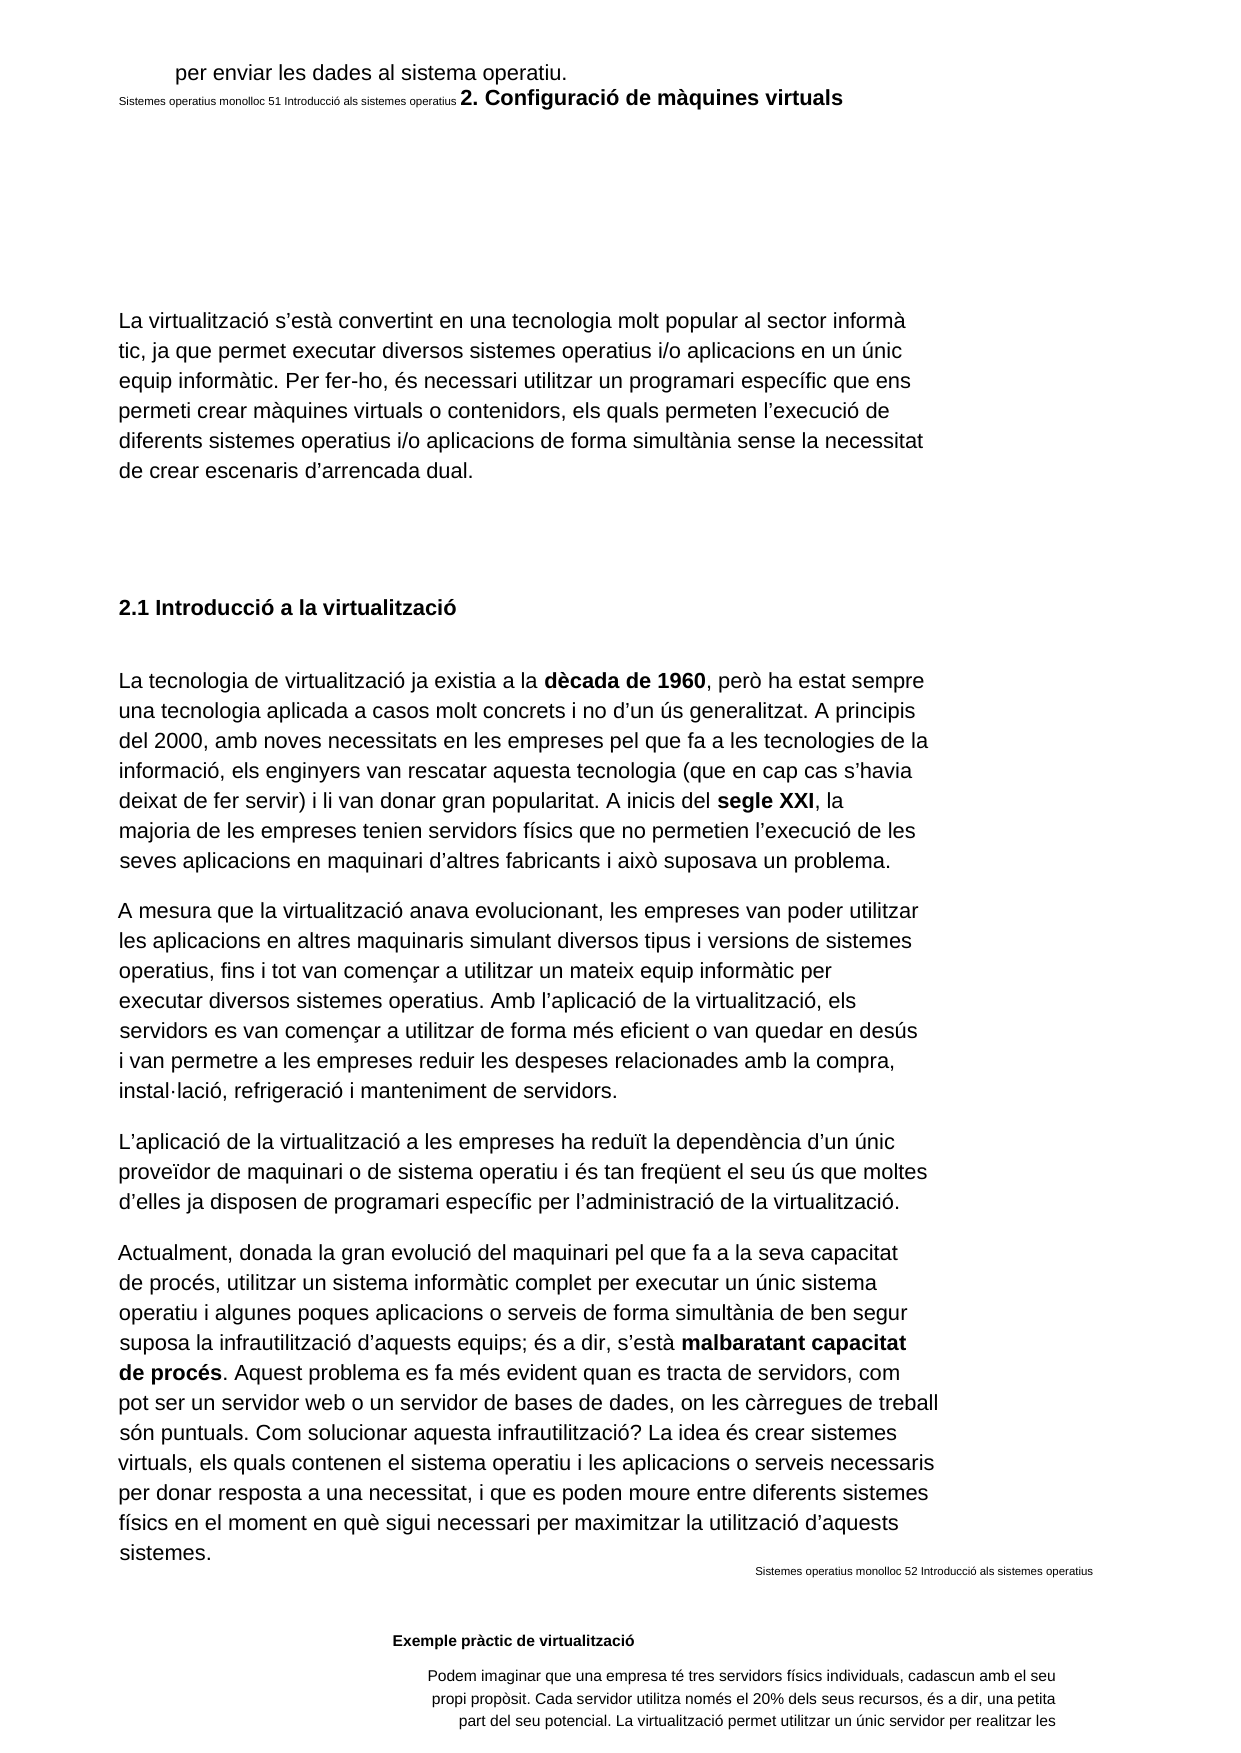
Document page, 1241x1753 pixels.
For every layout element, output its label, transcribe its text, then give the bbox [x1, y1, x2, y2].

text físics en el moment en què sigui necessari per maximitzar la utilització d’aquests [118, 1509, 1122, 1534]
text Sistemes operatius monolloc 52 Introducció als sistemes operatius [0, 1564, 1093, 1578]
text servidors es van començar a utilitzar de forma més eficient o van quedar en desús [119, 1018, 1122, 1043]
text proveïdor de maquinari o de sistema operatiu i és tan freqüent el seu ús que moltes [118, 1159, 1122, 1184]
text Exemple pràctic de virtualització [392, 1632, 1122, 1650]
text permeti crear màquines virtuals o contenidors, els quals permeten l’execució de [118, 398, 1122, 423]
text operatius, fins i tot van començar a utilitzar un mateix equip informàtic per [119, 958, 1122, 983]
text operatiu i algunes poques aplicacions o serveis de forma simultània de ben segur [119, 1299, 1122, 1324]
text La tecnologia de virtualització ja existia a la dècada de 1960, però ha estat sempre [118, 668, 1122, 693]
text A mesura que la virtualització anava evolucionant, les empreses van poder utilitzar [118, 898, 1122, 923]
text suposa la infrautilització d’aquests equips; és a dir, s’està malbaratant capacitat [119, 1329, 1122, 1354]
text diferents sistemes operatius i/o aplicacions de forma simultània sense la necessitat [119, 428, 1122, 453]
text sistemes. [119, 1539, 1122, 1564]
subtitle Sistemes operatius monolloc 51 Introducció als sistemes operatius 2. Configuració de màquines virtuals [119, 85, 1123, 110]
text per donar resposta a una necessitat, i que es poden moure entre diferents sistemes [118, 1479, 1122, 1504]
text de procés, utilitzar un sistema informàtic complet per executar un únic sistema [119, 1269, 1122, 1294]
text del 2000, amb noves necessitats en les empreses pel que fa a les tecnologies de la [119, 728, 1122, 753]
text per enviar les dades al sistema operatiu. [175, 60, 1122, 85]
text de procés. Aquest problema es fa més evident quan es tracta de servidors, com [119, 1359, 1122, 1384]
text les aplicacions en altres maquinaris simulant diversos tipus i versions de sistemes [118, 928, 1122, 953]
text pot ser un servidor web o un servidor de bases de dades, on les càrregues de treball [118, 1389, 1122, 1414]
text executar diversos sistemes operatius. Amb l’aplicació de la virtualització, els [119, 988, 1122, 1013]
text i van permetre a les empreses reduir les despeses relacionades amb la compra, [118, 1048, 1122, 1073]
text una tecnologia aplicada a casos molt concrets i no d’un ús generalitzat. A principis [118, 698, 1122, 723]
text equip informàtic. Per fer-ho, és necessari utilitzar un programari específic que ens [119, 368, 1122, 393]
text són puntuals. Com solucionar aquesta infrautilització? La idea és crear sistemes [119, 1419, 1122, 1444]
text informació, els enginyers van rescatar aquesta tecnologia (que en cap cas s’havia [118, 758, 1122, 783]
text Podem imaginar que una empresa té tres servidors físics individuals, cadascun amb el seu [0, 1667, 1056, 1685]
text seves aplicacions en maquinari d’altres fabricants i això suposava un problema. [119, 848, 1122, 873]
text majoria de les empreses tenien servidors físics que no permetien l’execució de les [118, 818, 1122, 843]
subtitle 2.1 Introducció a la virtualització [119, 595, 1122, 620]
text deixat de fer servir) i li van donar gran popularitat. A inicis del segle XXI, la [119, 788, 1122, 813]
text de crear escenaris d’arrencada dual. [119, 458, 1122, 483]
text tic, ja que permet executar diversos sistemes operatius i/o aplicacions en un únic [118, 338, 1122, 363]
text part del seu potencial. La virtualització permet utilitzar un únic servidor per realitzar les [0, 1712, 1056, 1730]
text instal·lació, refrigeració i manteniment de servidors. [118, 1078, 1122, 1103]
text virtuals, els quals contenen el sistema operatiu i les aplicacions o serveis necessaris [118, 1449, 1122, 1474]
text La virtualització s’està convertint en una tecnologia molt popular al sector informà [118, 308, 1122, 333]
text L’aplicació de la virtualització a les empreses ha reduït la dependència d’un únic [118, 1129, 1122, 1154]
text Actualment, donada la gran evolució del maquinari pel que fa a la seva capacitat [118, 1239, 1122, 1264]
text d’elles ja disposen de programari específic per l’administració de la virtualització. [119, 1189, 1122, 1214]
text propi propòsit. Cada servidor utilitza només el 20% dels seus recursos, és a dir, una petita [0, 1689, 1056, 1707]
